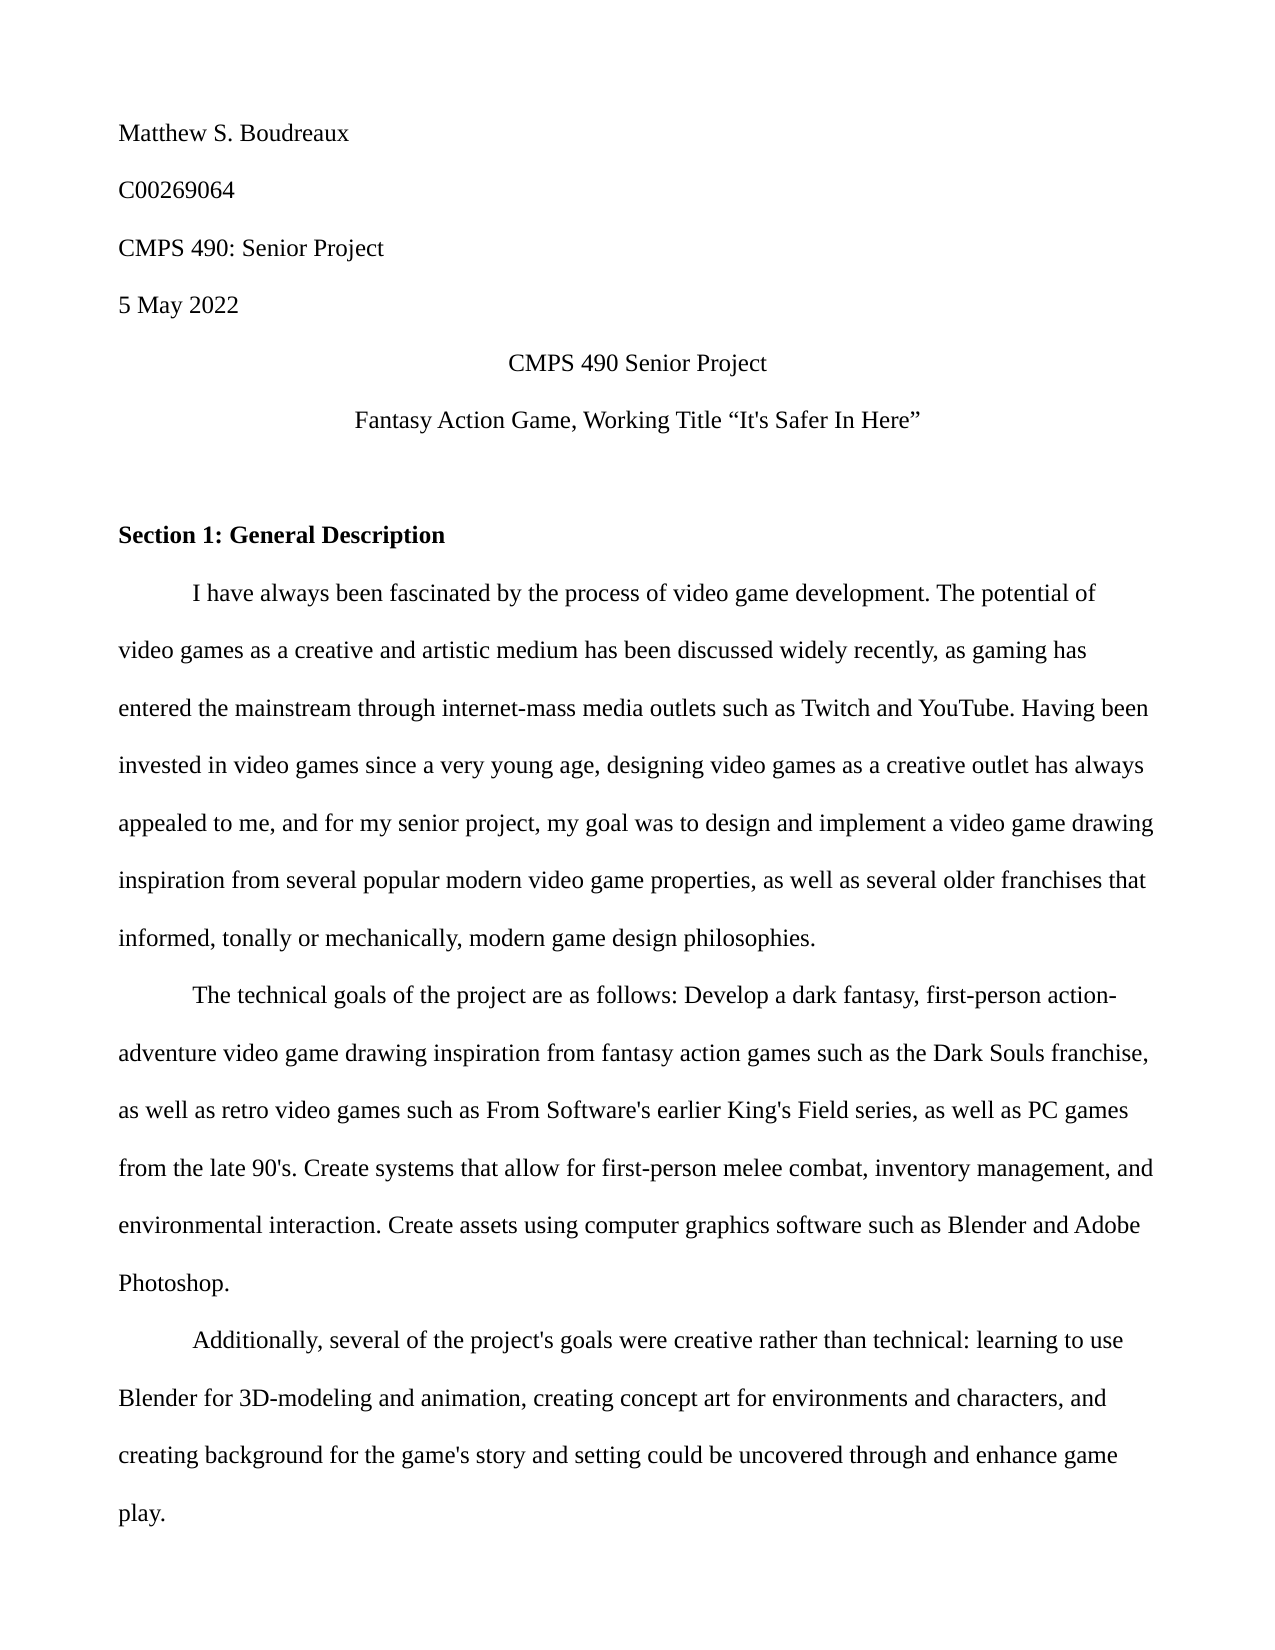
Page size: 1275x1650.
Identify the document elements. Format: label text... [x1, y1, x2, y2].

text Additionally, several of the project's goals were creative rather than technical: learning to use Blender for 3D-modeling and animation, creating concept art for environments and characters, and creating background for the game's story and setting could be uncovered through and enhance game play. [118, 1326, 1157, 1527]
text CMPS 490 Senior Project [118, 348, 1157, 377]
text Fantasy Action Game, Working Title “It's Safer In Here” [118, 406, 1157, 434]
text 5 May 2022 [118, 291, 1157, 319]
text The technical goals of the project are as follows: Develop a dark fantasy, first-person action-adventure video game drawing inspiration from fantasy action games such as the Dark Souls franchise, as well as retro video games such as From Software's earlier King's Field series, as well as PC games from the late 90's. Create systems that allow for first-person melee combat, inventory management, and environmental interaction. Create assets using computer graphics software such as Blender and Adobe Photoshop. [118, 981, 1157, 1297]
text CMPS 490: Senior Project [118, 233, 1157, 262]
text Matthew S. Boudreaux [118, 118, 1157, 147]
text C00269064 [118, 176, 1157, 204]
text Section 1: General Description [118, 521, 1157, 549]
text I have always been fascinated by the process of video game development. The potential of video games as a creative and artistic medium has been discussed widely recently, as gaming has entered the mainstream through internet-mass media outlets such as Twitch and YouTube. Having been invested in video games since a very young age, designing video games as a creative outlet has always appealed to me, and for my senior project, my goal was to design and implement a video game drawing inspiration from several popular modern video game properties, as well as several older franchises that informed, tonally or mechanically, modern game design philosophies. [118, 578, 1157, 952]
